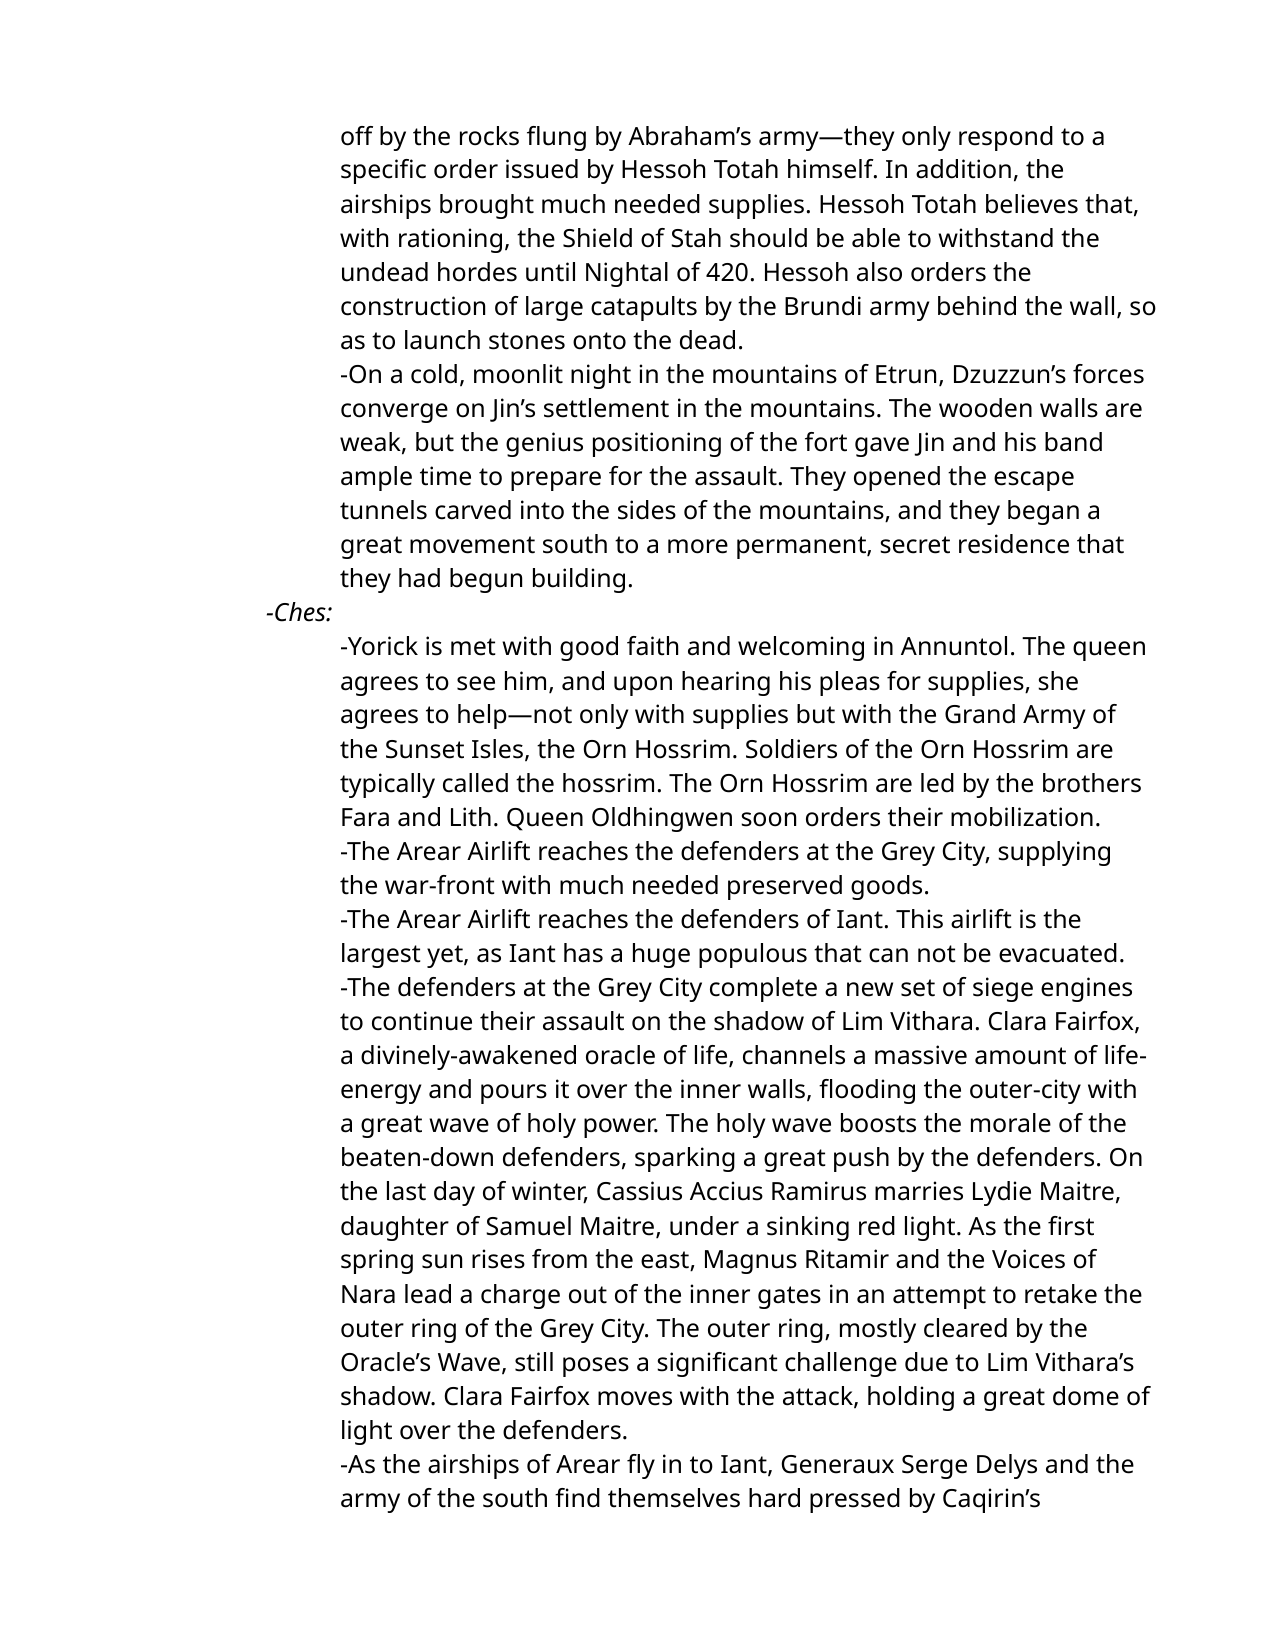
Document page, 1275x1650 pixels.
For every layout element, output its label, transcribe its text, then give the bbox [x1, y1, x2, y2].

text -On a cold, moonlit night in the mountains of Etrun, Dzuzzun’s forces converge on Jin’s settlement in the mountains. The wooden walls are weak, but the genius positioning of the fort gave Jin and his band ample time to prepare for the assault. They opened the escape tunnels carved into the sides of the mountains, and they began a great movement south to a more permanent, secret residence that they had begun building. [340, 357, 1157, 595]
text -Ches: [266, 595, 1157, 629]
text off by the rocks flung by Abraham’s army—they only respond to a specific order issued by Hessoh Totah himself. In addition, the airships brought much needed supplies. Hessoh Totah believes that, with rationing, the Shield of Stah should be able to withstand the undead hordes until Nightal of 420. Hessoh also orders the construction of large catapults by the Brundi army behind the wall, so as to launch stones onto the dead. [340, 118, 1157, 357]
text -The Arear Airlift reaches the defenders of Iant. This airlift is the largest yet, as Iant has a huge populous that can not be evacuated. [340, 902, 1157, 970]
text -Yorick is met with good faith and welcoming in Annuntol. The queen agrees to see him, and upon hearing his pleas for supplies, she agrees to help—not only with supplies but with the Grand Army of the Sunset Isles, the Orn Hossrim. Soldiers of the Orn Hossrim are typically called the hossrim. The Orn Hossrim are led by the brothers Fara and Lith. Queen Oldhingwen soon orders their mobilization. [340, 629, 1157, 833]
text -The defenders at the Grey City complete a new set of siege engines to continue their assault on the shadow of Lim Vithara. Clara Fairfox, a divinely-awakened oracle of life, channels a massive amount of life-energy and pours it over the inner walls, flooding the outer-city with a great wave of holy power. The holy wave boosts the morale of the beaten-down defenders, sparking a great push by the defenders. On the last day of winter, Cassius Accius Ramirus marries Lydie Maitre, daughter of Samuel Maitre, under a sinking red light. As the first spring sun rises from the east, Magnus Ritamir and the Voices of Nara lead a charge out of the inner gates in an attempt to retake the outer ring of the Grey City. The outer ring, mostly cleared by the Oracle’s Wave, still poses a significant challenge due to Lim Vithara’s shadow. Clara Fairfox moves with the attack, holding a great dome of light over the defenders. [340, 970, 1157, 1447]
text -The Arear Airlift reaches the defenders at the Grey City, supplying the war-front with much needed preserved goods. [340, 833, 1157, 902]
text -As the airships of Arear fly in to Iant, Generaux Serge Delys and the army of the south find themselves hard pressed by Caqirin’s [340, 1447, 1157, 1515]
